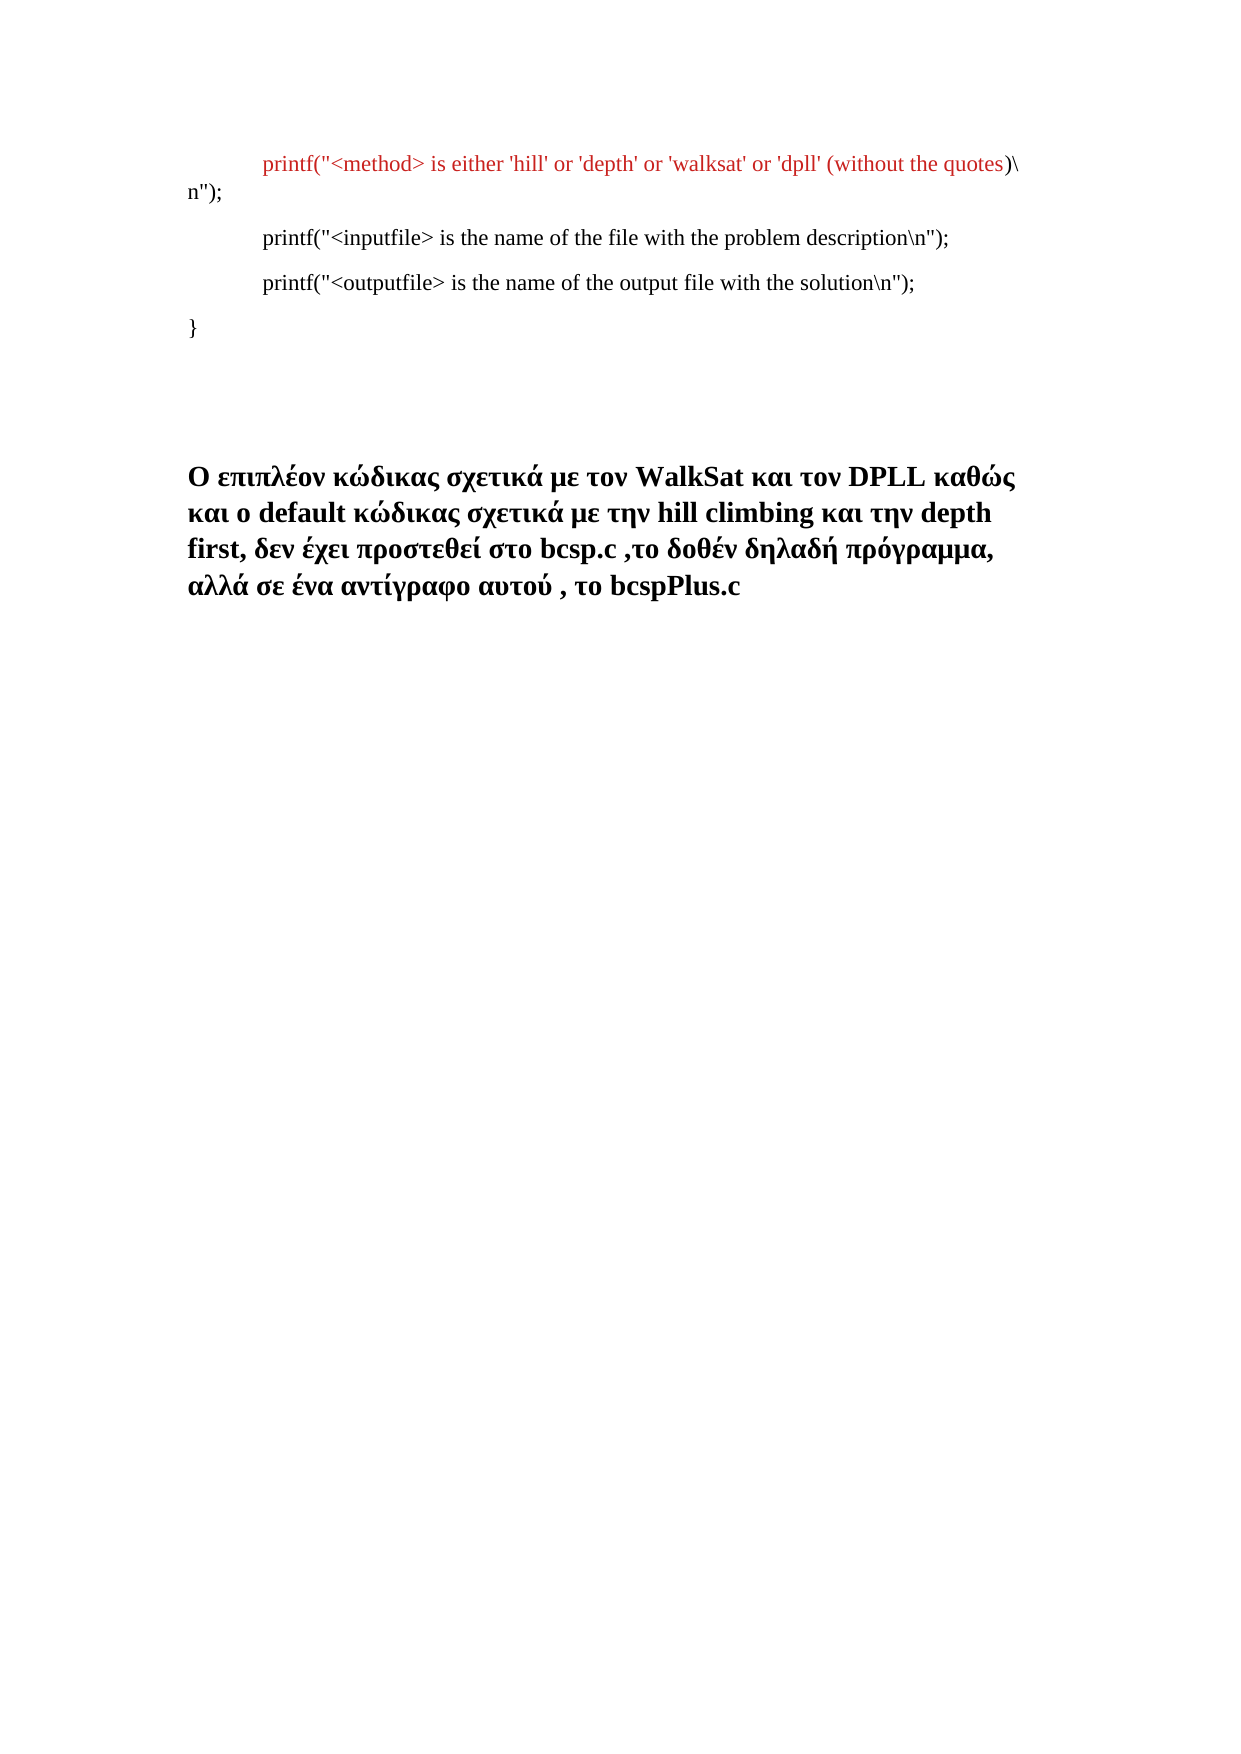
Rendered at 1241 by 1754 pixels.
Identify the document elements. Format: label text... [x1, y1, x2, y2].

text printf("<inputfile> is the name of the file with the problem description\n"); [187, 223, 1053, 250]
text O επιπλέον κώδικας σχετικά με τον WalkSat και τον DPLL καθώς και ο default κώδικας σχετικά με την hill climbing και την depth first, δεν έχει προστεθεί στο bcsp.c ,το δοθέν δηλαδή πρόγραμμα, αλλά σε ένα αντίγραφο αυτού , το bcspPlus.c [187, 459, 1053, 601]
text } [187, 314, 1053, 340]
text printf("<method> is either 'hill' or 'depth' or 'walksat' or 'dpll' (without the quotes)\n"); [187, 150, 1053, 205]
text printf("<outputfile> is the name of the output file with the solution\n"); [187, 269, 1053, 295]
